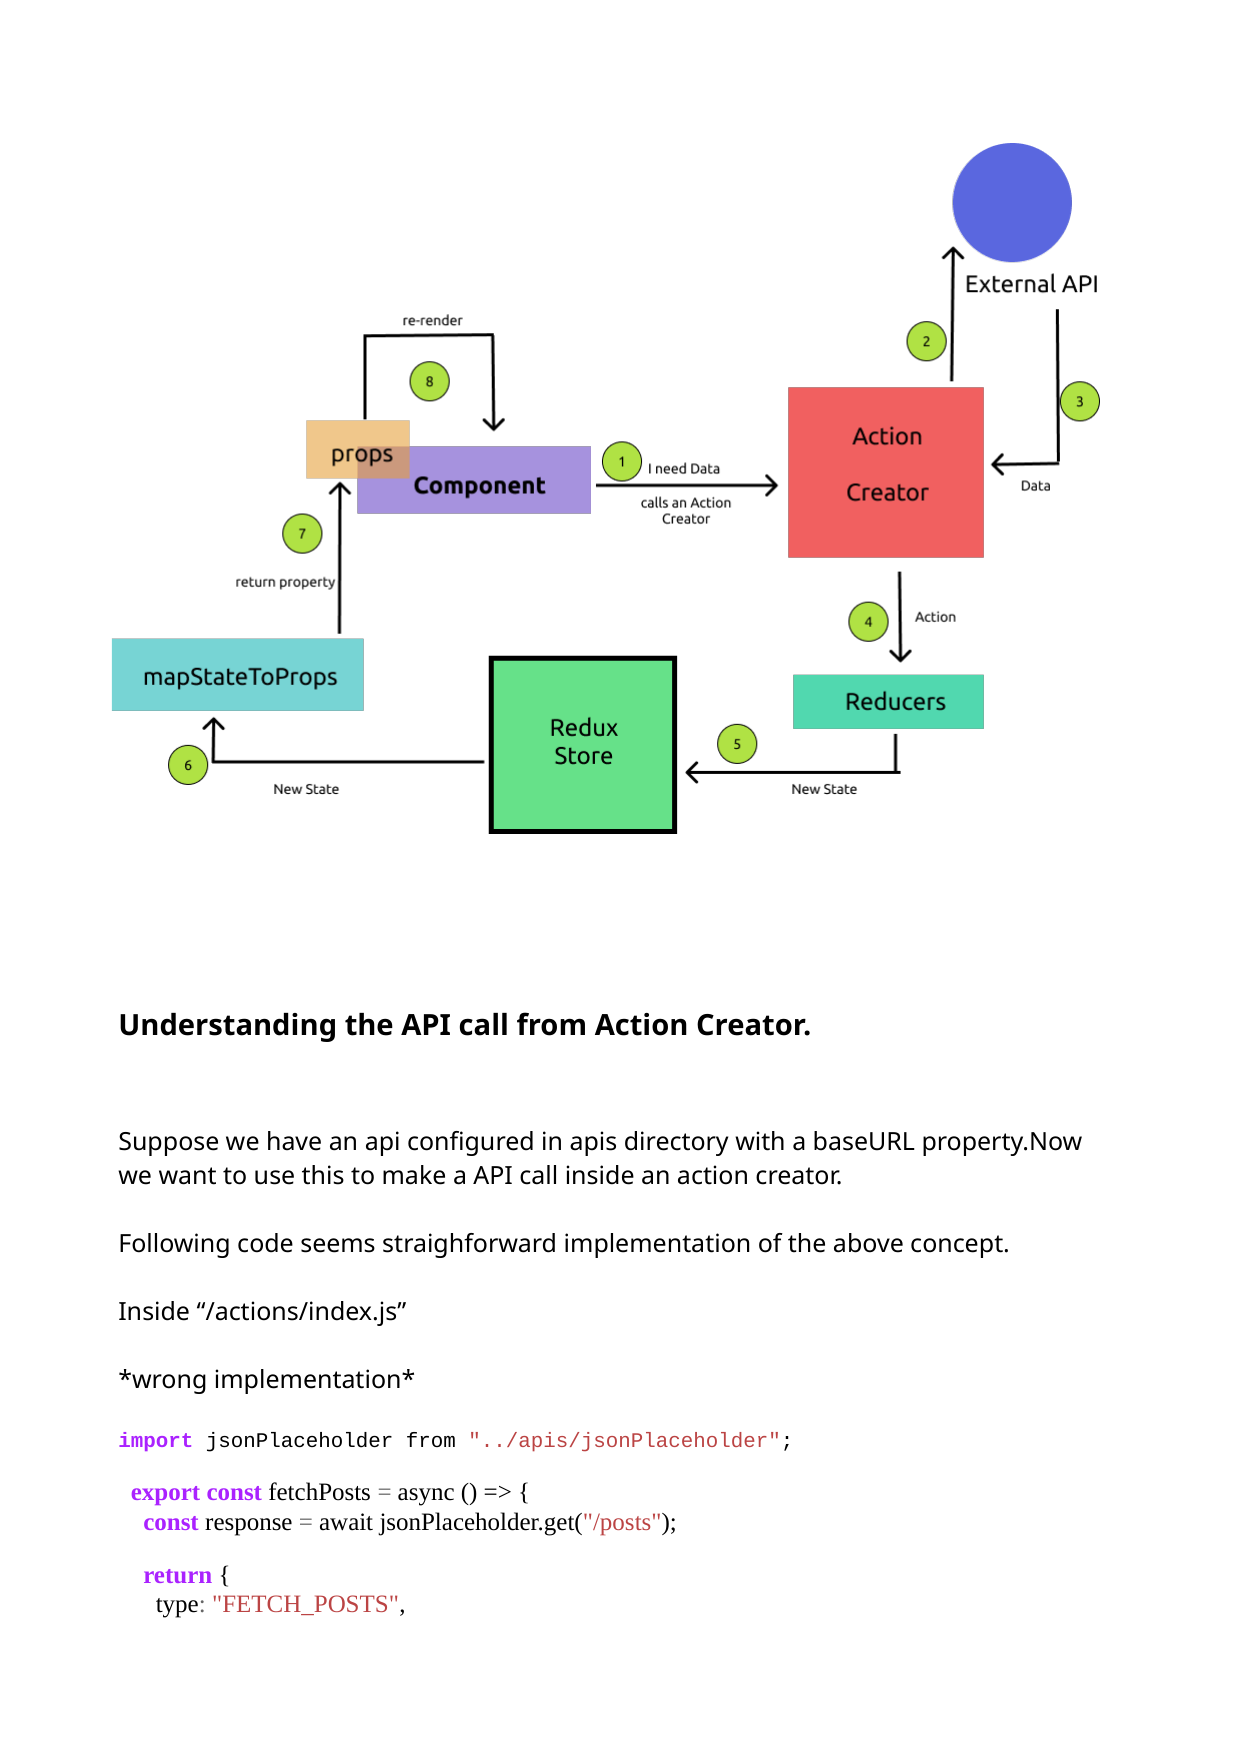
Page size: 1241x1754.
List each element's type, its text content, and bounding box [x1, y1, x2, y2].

text *wrong implementation* [118, 1362, 1122, 1396]
text export const fetchPosts = async () => { [118, 1477, 1122, 1507]
text Inside “/actions/index.js” [118, 1294, 1122, 1328]
text return { [118, 1560, 1122, 1589]
picture [111, 143, 1116, 834]
text Understanding the API call from Action Creator. [118, 1004, 1122, 1044]
text Following code seems straighforward implementation of the above concept. [118, 1226, 1122, 1259]
text const response = await jsonPlaceholder.get("/posts"); [118, 1507, 1122, 1536]
text Suppose we have an api configured in apis directory with a baseURL property.Now we want to use this to make a API call inside an action creator. [118, 1123, 1122, 1191]
text type: "FETCH_POSTS", [118, 1589, 1122, 1619]
text import jsonPlaceholder from "../apis/jsonPlaceholder"; [118, 1430, 1122, 1453]
